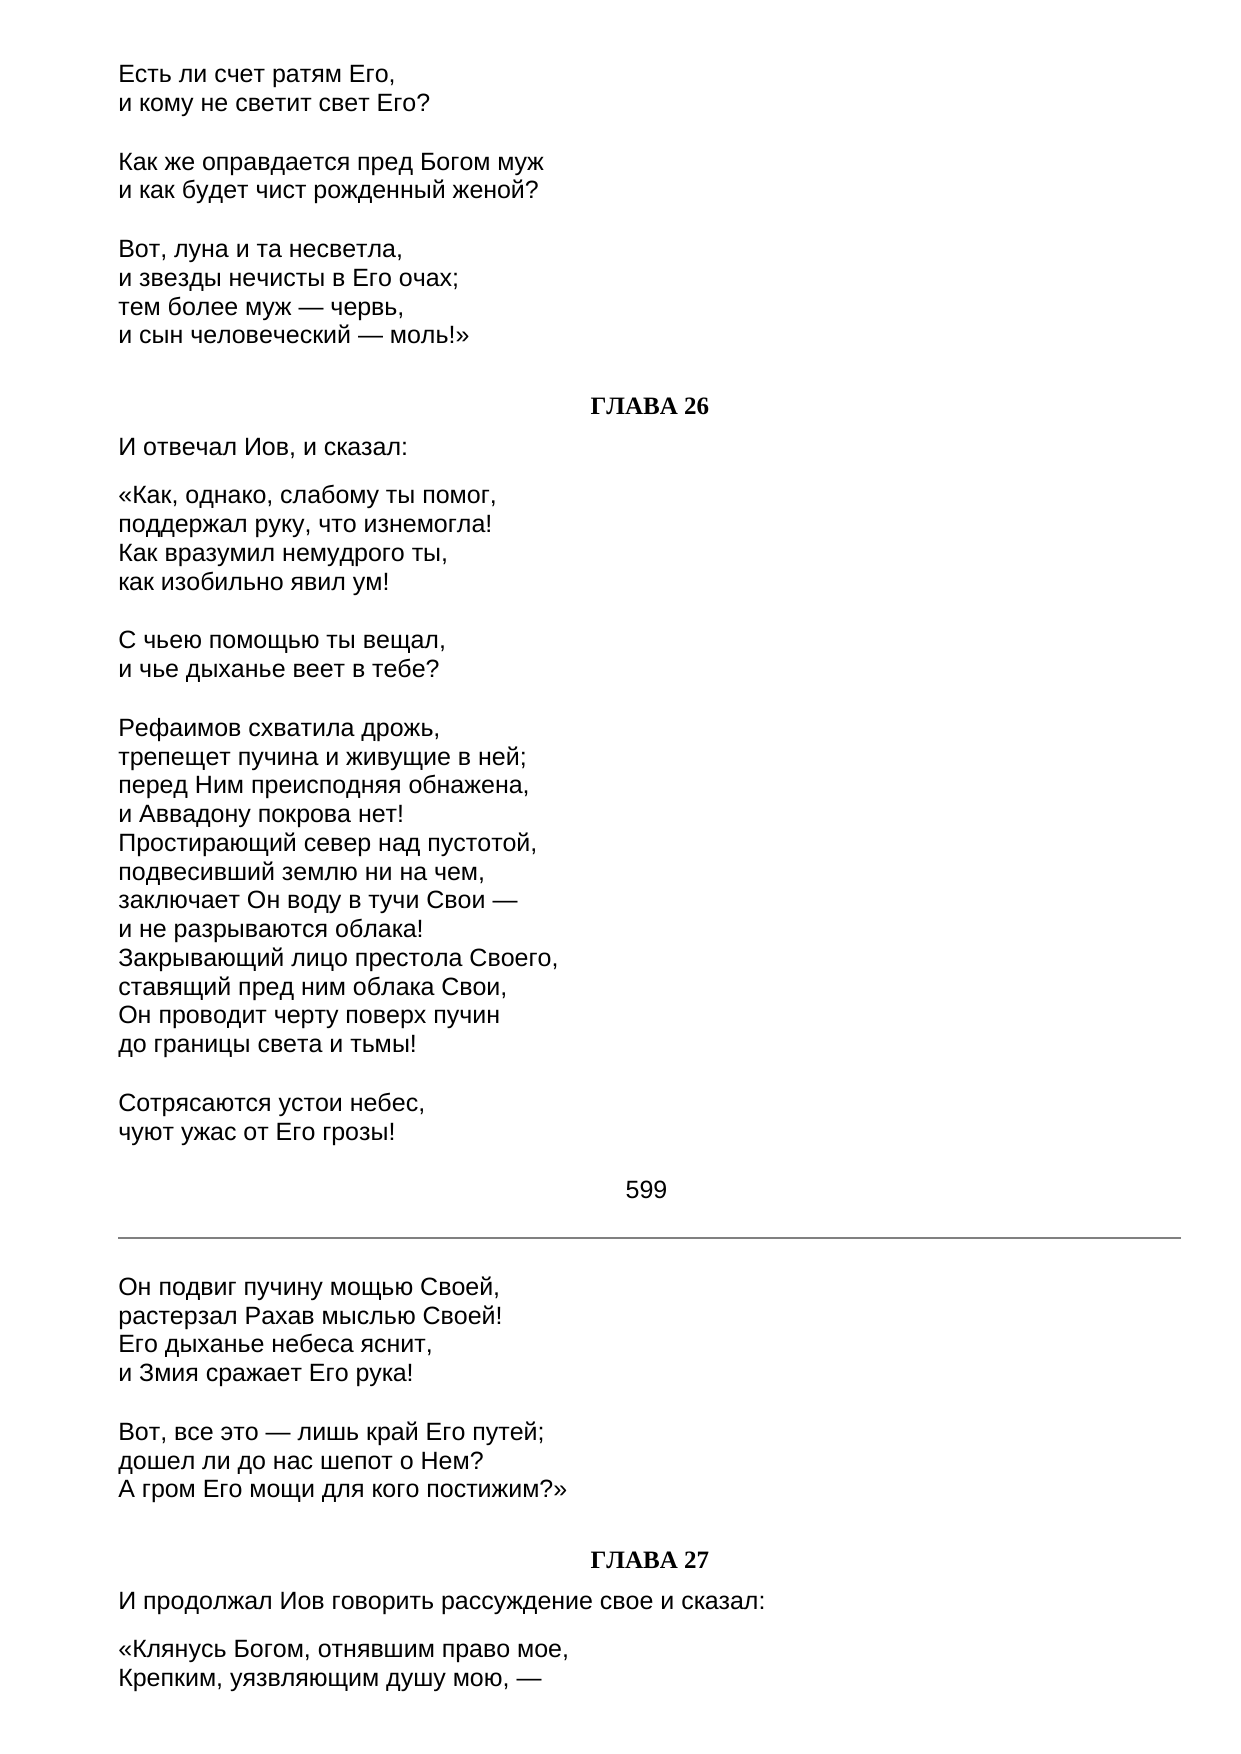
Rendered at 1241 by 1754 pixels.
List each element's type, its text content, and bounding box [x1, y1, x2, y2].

text И отвечал Иов, и сказал: [118, 432, 1181, 461]
subtitle ГЛАВА 27 [118, 1545, 1181, 1574]
text 599 [118, 1175, 1181, 1203]
table_header «Как, однако, слабому ты помог, поддержал руку, что изнемогла! Как вразумил немудрого ты, как изобильно явил ум! С чьею помощью ты вещал, и чье дыханье веет в тебе? Рефаимов схватила дрожь, трепещет пучина и живущие в ней; перед Ним преисподняя обнажена, и Аввадону покрова нет! Простирающий север над пустотой, подвесивший землю ни на чем, заключает Он воду в тучи Свои — и не разрываются облака! Закрывающий лицо престола Своего, ставящий пред ним облака Свои, Он проводит черту поверх пучин до границы света и тьмы! Сотрясаются устои небес, чуют ужас от Его грозы! [118, 480, 588, 1175]
subtitle ГЛАВА 26 [118, 391, 1181, 420]
table_header «Клянусь Богом, отнявшим право мое, Крепким, уязвляющим душу мою, — [118, 1634, 678, 1692]
text И продолжал Иов говорить рассуждение свое и сказал: [118, 1586, 1181, 1615]
table_header Он подвиг пучину мощью Своей, растерзал Рахав мыслью Своей! Его дыханье небеса яснит, и Змия сражает Его рука! Вот, все это — лишь край Его путей; дошел ли до нас шепот о Нем? А гром Его мощи для кого постижим?» [118, 1272, 591, 1533]
table_header Есть ли счет ратям Его, и кому не светит свет Его? Как же оправдается пред Богом муж и как будет чист рожденный женой? Вот, луна и та несветла, и звезды нечисты в Его очах; тем более муж — червь, и сын человеческий — моль!» [118, 59, 570, 378]
